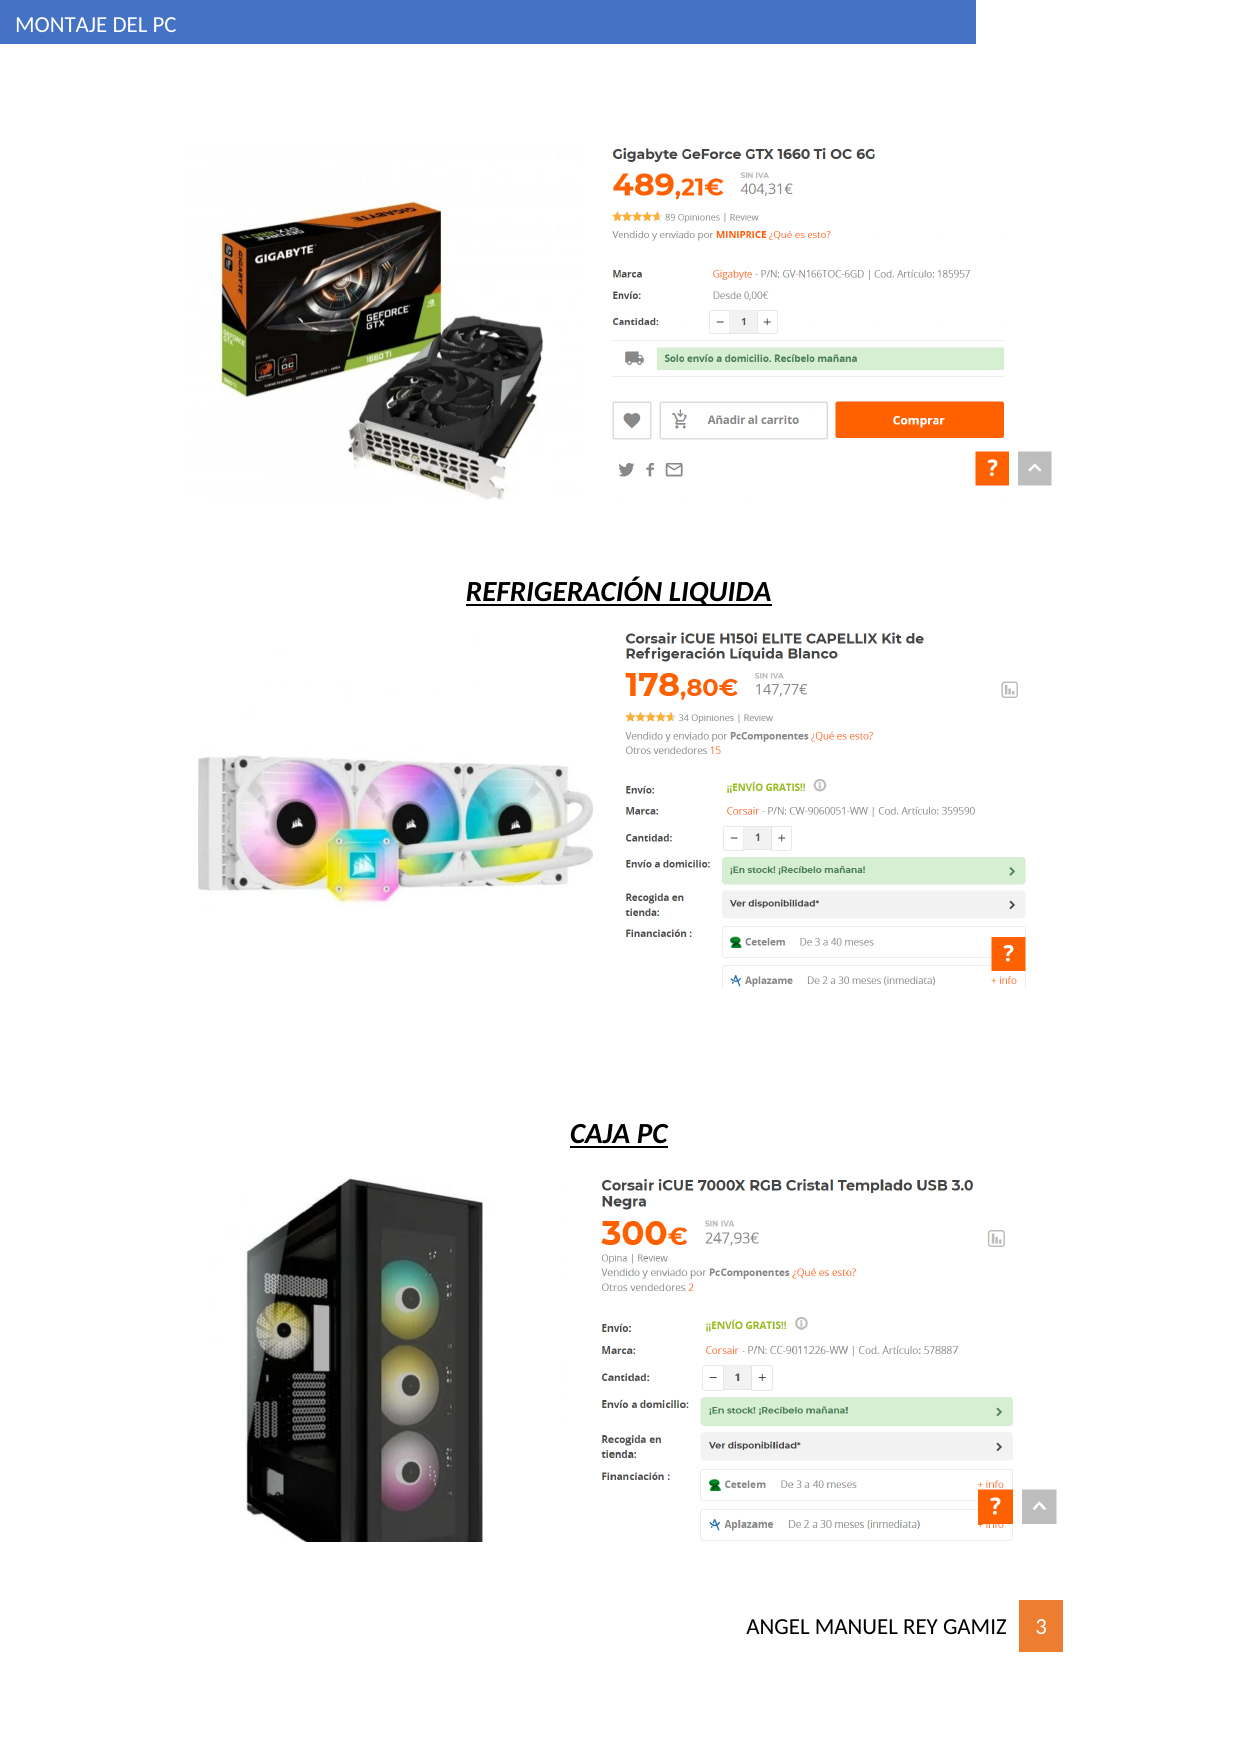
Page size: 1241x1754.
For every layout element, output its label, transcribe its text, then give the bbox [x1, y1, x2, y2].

text REFRIGERACIÓN LIQUIDA [177, 573, 1063, 609]
text CAJA PC [177, 1116, 1063, 1151]
